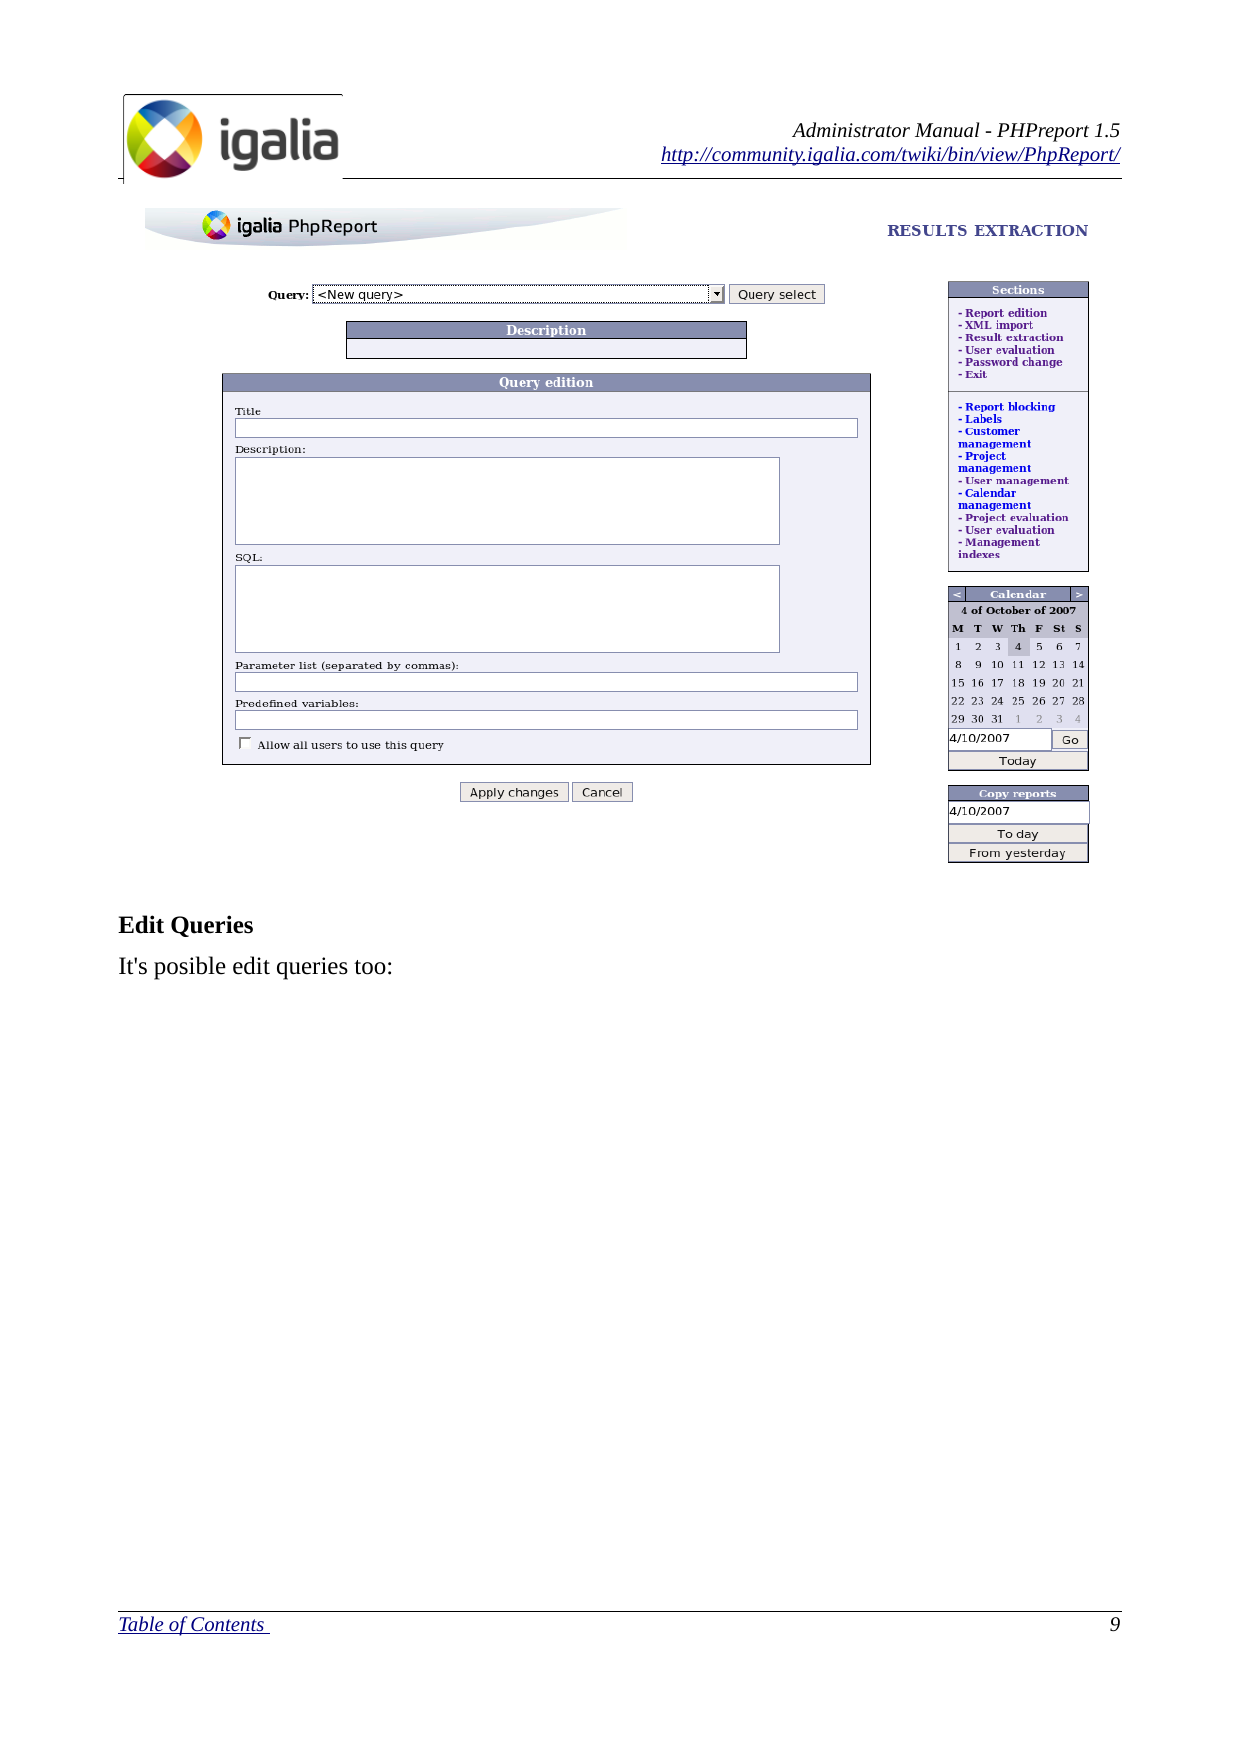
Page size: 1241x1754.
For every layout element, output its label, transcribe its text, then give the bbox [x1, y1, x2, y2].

picture [145, 208, 1095, 870]
picture [123, 94, 343, 184]
text It's posible edit queries too: [118, 951, 1122, 979]
subtitle Edit queries [118, 910, 1122, 939]
